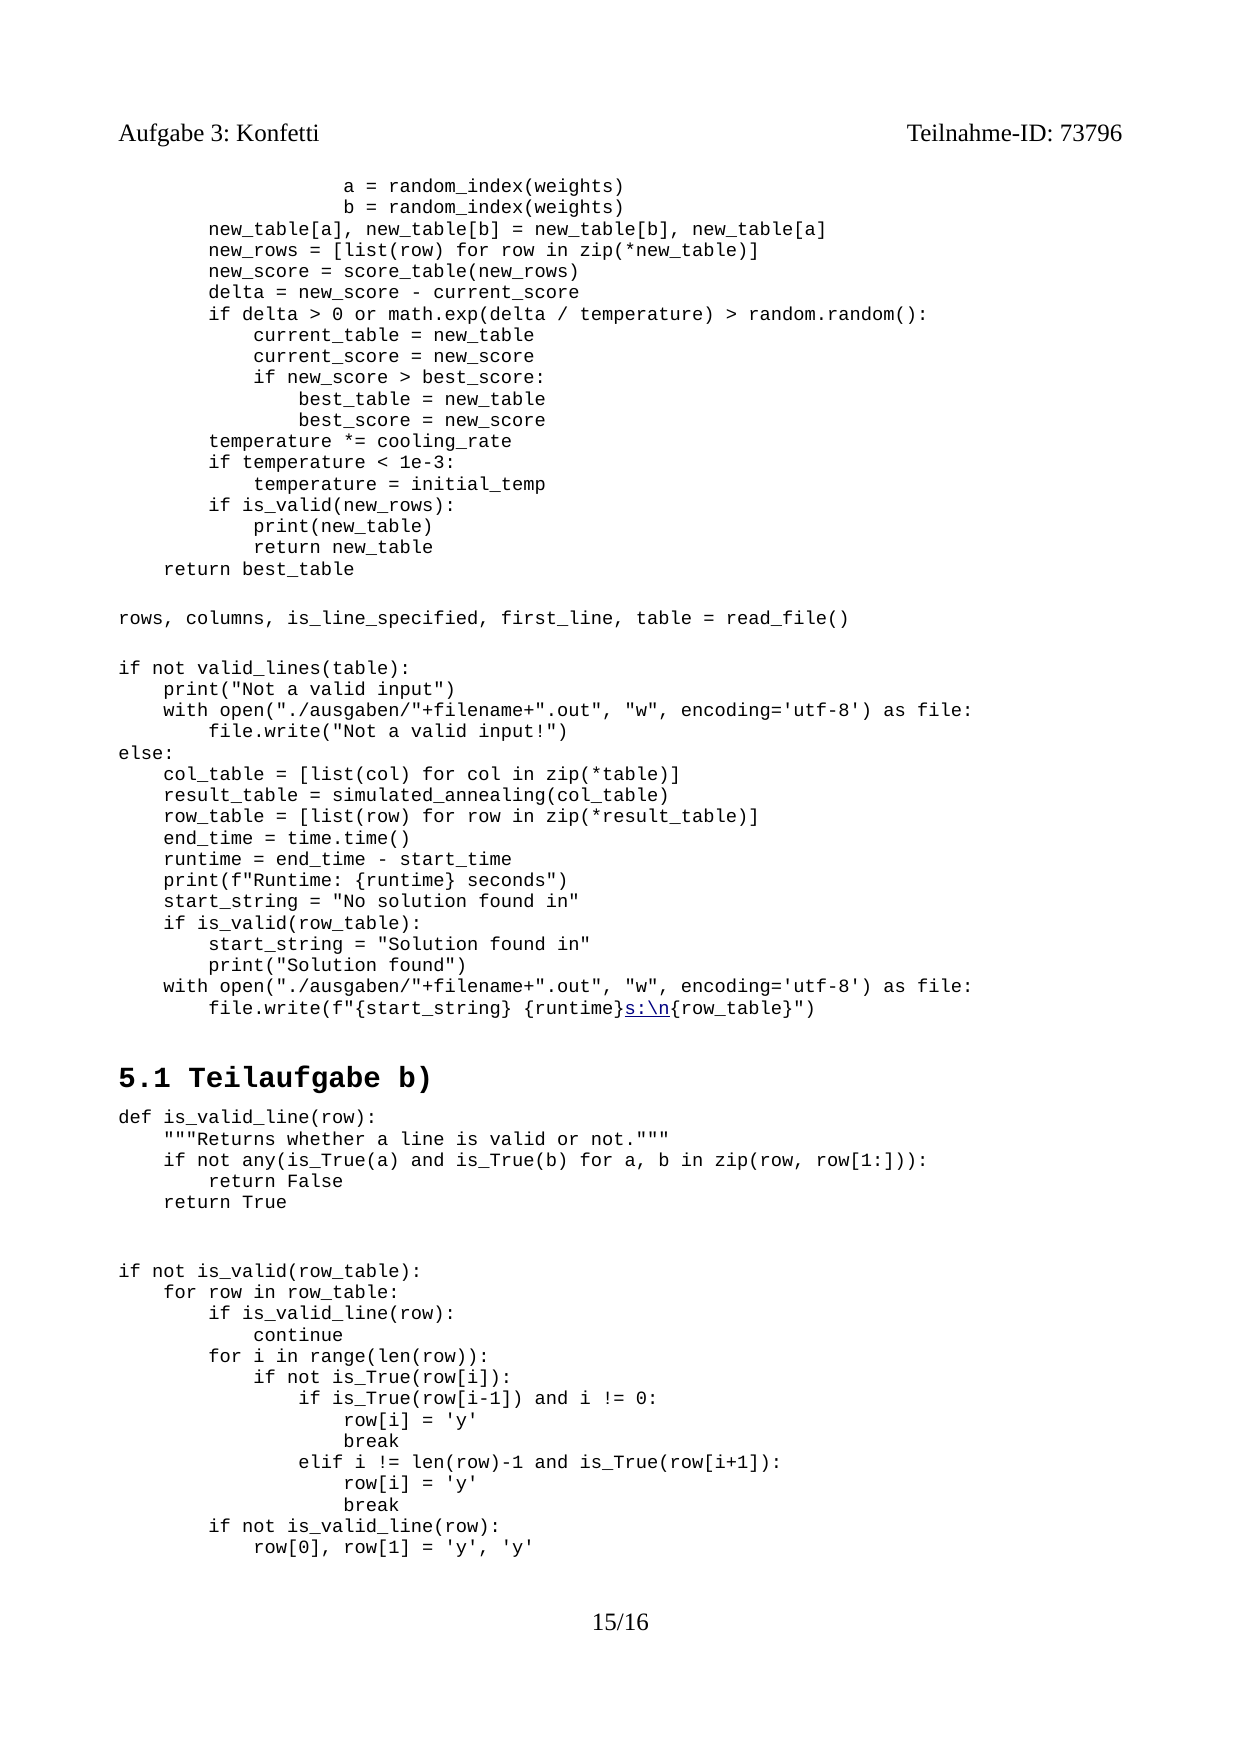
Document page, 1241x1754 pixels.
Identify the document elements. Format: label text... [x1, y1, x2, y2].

text if is_valid(row_table): [118, 913, 1122, 935]
text result_table = simulated_annealing(col_table) [118, 786, 1122, 807]
text if new_score > best_score: [118, 368, 1122, 389]
text return new_table [118, 538, 1122, 559]
text break [118, 1432, 1122, 1453]
text delta = new_score - current_score [118, 283, 1122, 304]
text row_table = [list(row) for row in zip(*result_table)] [118, 807, 1122, 828]
text break [118, 1495, 1122, 1517]
text a = random_index(weights) [118, 177, 1122, 198]
text col_table = [list(col) for col in zip(*table)] [118, 765, 1122, 786]
text new_rows = [list(row) for row in zip(*new_table)] [118, 241, 1122, 262]
text row[0], row[1] = 'y', 'y' [118, 1538, 1122, 1559]
text if temperature < 1e-3: [118, 453, 1122, 474]
text file.write(f"{start_string} {runtime}s:\n{row_table}") [118, 998, 1122, 1020]
text if is_valid(new_rows): [118, 496, 1122, 517]
text with open("./ausgaben/"+filename+".out", "w", encoding='utf-8') as file: [118, 977, 1122, 998]
text start_string = "Solution found in" [118, 935, 1122, 956]
text row[i] = 'y' [118, 1410, 1122, 1432]
text temperature = initial_temp [118, 474, 1122, 496]
text if not valid_lines(table): [118, 658, 1122, 680]
text if not is_True(row[i]): [118, 1368, 1122, 1389]
text rows, columns, is_line_specified, first_line, table = read_file() [118, 609, 1122, 630]
text return True [118, 1193, 1122, 1214]
text best_table = new_table [118, 389, 1122, 411]
text row[i] = 'y' [118, 1474, 1122, 1495]
subtitle 5.1 Teilaufgabe b) [118, 1063, 1122, 1096]
text new_table[a], new_table[b] = new_table[b], new_table[a] [118, 219, 1122, 241]
text if is_True(row[i-1]) and i != 0: [118, 1389, 1122, 1410]
text with open("./ausgaben/"+filename+".out", "w", encoding='utf-8') as file: [118, 701, 1122, 722]
text return best_table [118, 559, 1122, 581]
text if is_valid_line(row): [118, 1304, 1122, 1325]
text runtime = end_time - start_time [118, 850, 1122, 871]
text else: [118, 743, 1122, 765]
text file.write("Not a valid input!") [118, 722, 1122, 743]
text elif i != len(row)-1 and is_True(row[i+1]): [118, 1453, 1122, 1474]
text b = random_index(weights) [118, 198, 1122, 219]
text print(f"Runtime: {runtime} seconds") [118, 871, 1122, 892]
text if not any(is_True(a) and is_True(b) for a, b in zip(row, row[1:])): [118, 1151, 1122, 1172]
text temperature *= cooling_rate [118, 432, 1122, 453]
text current_score = new_score [118, 347, 1122, 368]
text if delta > 0 or math.exp(delta / temperature) > random.random(): [118, 304, 1122, 326]
text start_string = "No solution found in" [118, 892, 1122, 913]
text if not is_valid_line(row): [118, 1517, 1122, 1538]
text for row in row_table: [118, 1283, 1122, 1304]
text continue [118, 1325, 1122, 1347]
text print(new_table) [118, 517, 1122, 538]
text print("Not a valid input") [118, 680, 1122, 701]
text if not is_valid(row_table): [118, 1262, 1122, 1283]
text return False [118, 1172, 1122, 1193]
text def is_valid_line(row): [118, 1108, 1122, 1129]
text print("Solution found") [118, 956, 1122, 977]
text current_table = new_table [118, 326, 1122, 347]
text best_score = new_score [118, 411, 1122, 432]
text for i in range(len(row)): [118, 1347, 1122, 1368]
text new_score = score_table(new_rows) [118, 262, 1122, 283]
text """Returns whether a line is valid or not.""" [118, 1129, 1122, 1151]
text end_time = time.time() [118, 828, 1122, 850]
